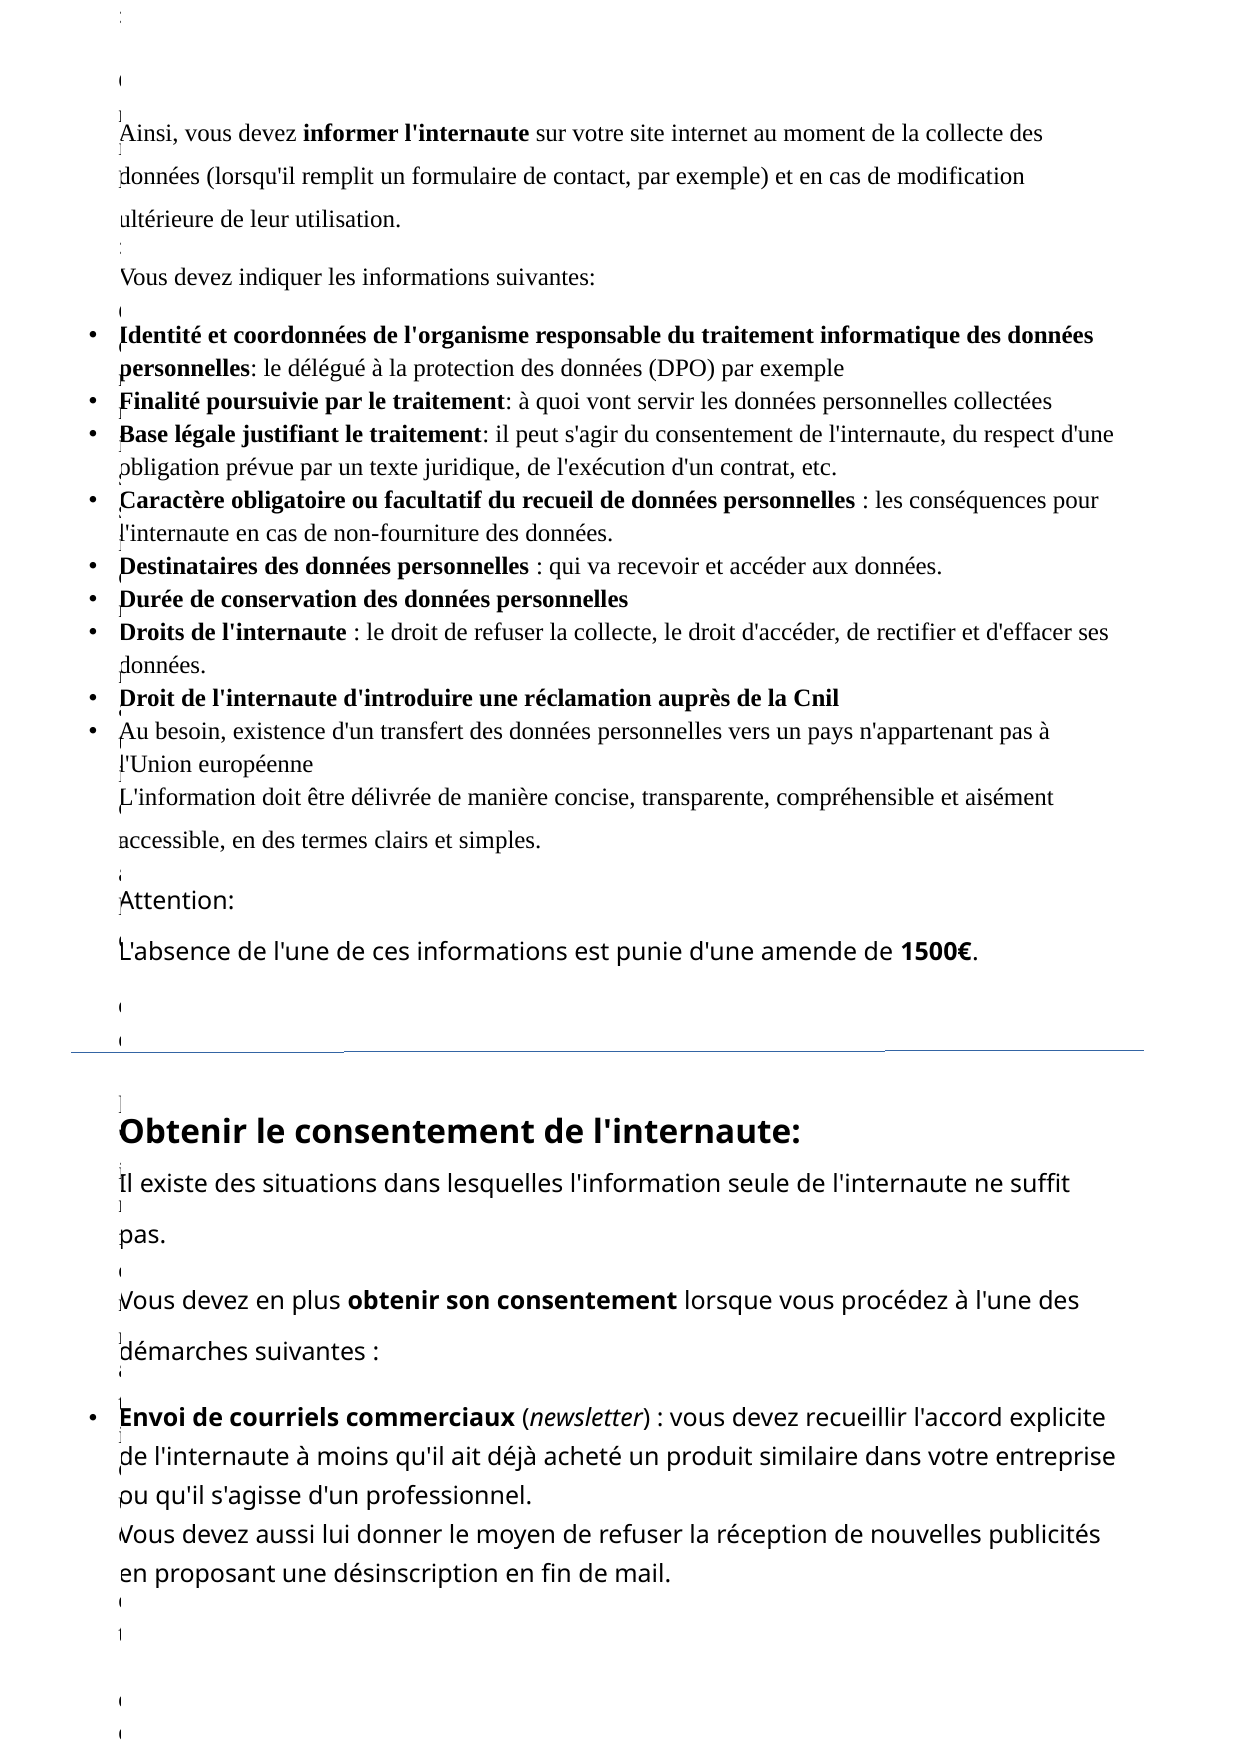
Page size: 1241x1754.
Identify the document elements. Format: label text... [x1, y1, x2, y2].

subtitle Obtenir le consentement de l'internaute: [121, 1108, 1122, 1153]
text Il existe des situations dans lesquelles l'information seule de l'internaute ne suffit pas. [121, 1166, 1122, 1251]
text Vous devez en plus obtenir son consentement lorsque vous procédez à l'une des démarches suivantes : [121, 1282, 1122, 1368]
list Base légale justifiant le traitement: il peut s'agir du consentement de l'internaute, du respect d'une obligation prévue par un texte juridique, de l'exécution d'un contrat, etc. [121, 419, 1122, 481]
list Droits de l'internaute : le droit de refuser la collecte, le droit d'accéder, de rectifier et d'effacer ses données. [121, 617, 1122, 679]
list Caractère obligatoire ou facultatif du recueil de données personnelles : les conséquences pour l'internaute en cas de non-fourniture des données. [121, 485, 1122, 547]
text L'absence de l'une de ces informations est punie d'une amende de 1500€. [121, 934, 1122, 968]
text Attention: [121, 883, 1122, 917]
list Au besoin, existence d'un transfert des données personnelles vers un pays n'appartenant pas à l'Union européenne [121, 716, 1122, 778]
text Ainsi, vous devez informer l'internaute sur votre site internet au moment de la collecte des données (lorsqu'il remplit un formulaire de contact, par exemple) et en cas de modification ultérieure de leur utilisation. [121, 118, 1122, 233]
list Envoi de courriels commerciaux (newsletter) : vous devez recueillir l'accord explicite de l'internaute à moins qu'il ait déjà acheté un produit similaire dans votre entreprise ou qu'il s'agisse d'un professionnel. Vous devez aussi lui donner le moyen de refuser la réception de nouvelles publicités en proposant une désinscription en fin de mail. [121, 1399, 1122, 1590]
text L'information doit être délivrée de manière concise, transparente, compréhensible et aisément accessible, en des termes clairs et simples. [121, 782, 1122, 854]
list Identité et coordonnées de l'organisme responsable du traitement informatique des données personnelles: le délégué à la protection des données (DPO) par exemple [121, 320, 1122, 382]
list Durée de conservation des données personnelles [121, 584, 1122, 613]
list Destinataires des données personnelles : qui va recevoir et accéder aux données. [121, 551, 1122, 580]
list Droit de l'internaute d'introduire une réclamation auprès de la Cnil [121, 683, 1122, 712]
text Vous devez indiquer les informations suivantes: [121, 262, 1122, 291]
list Finalité poursuivie par le traitement: à quoi vont servir les données personnelles collectées [121, 386, 1122, 414]
